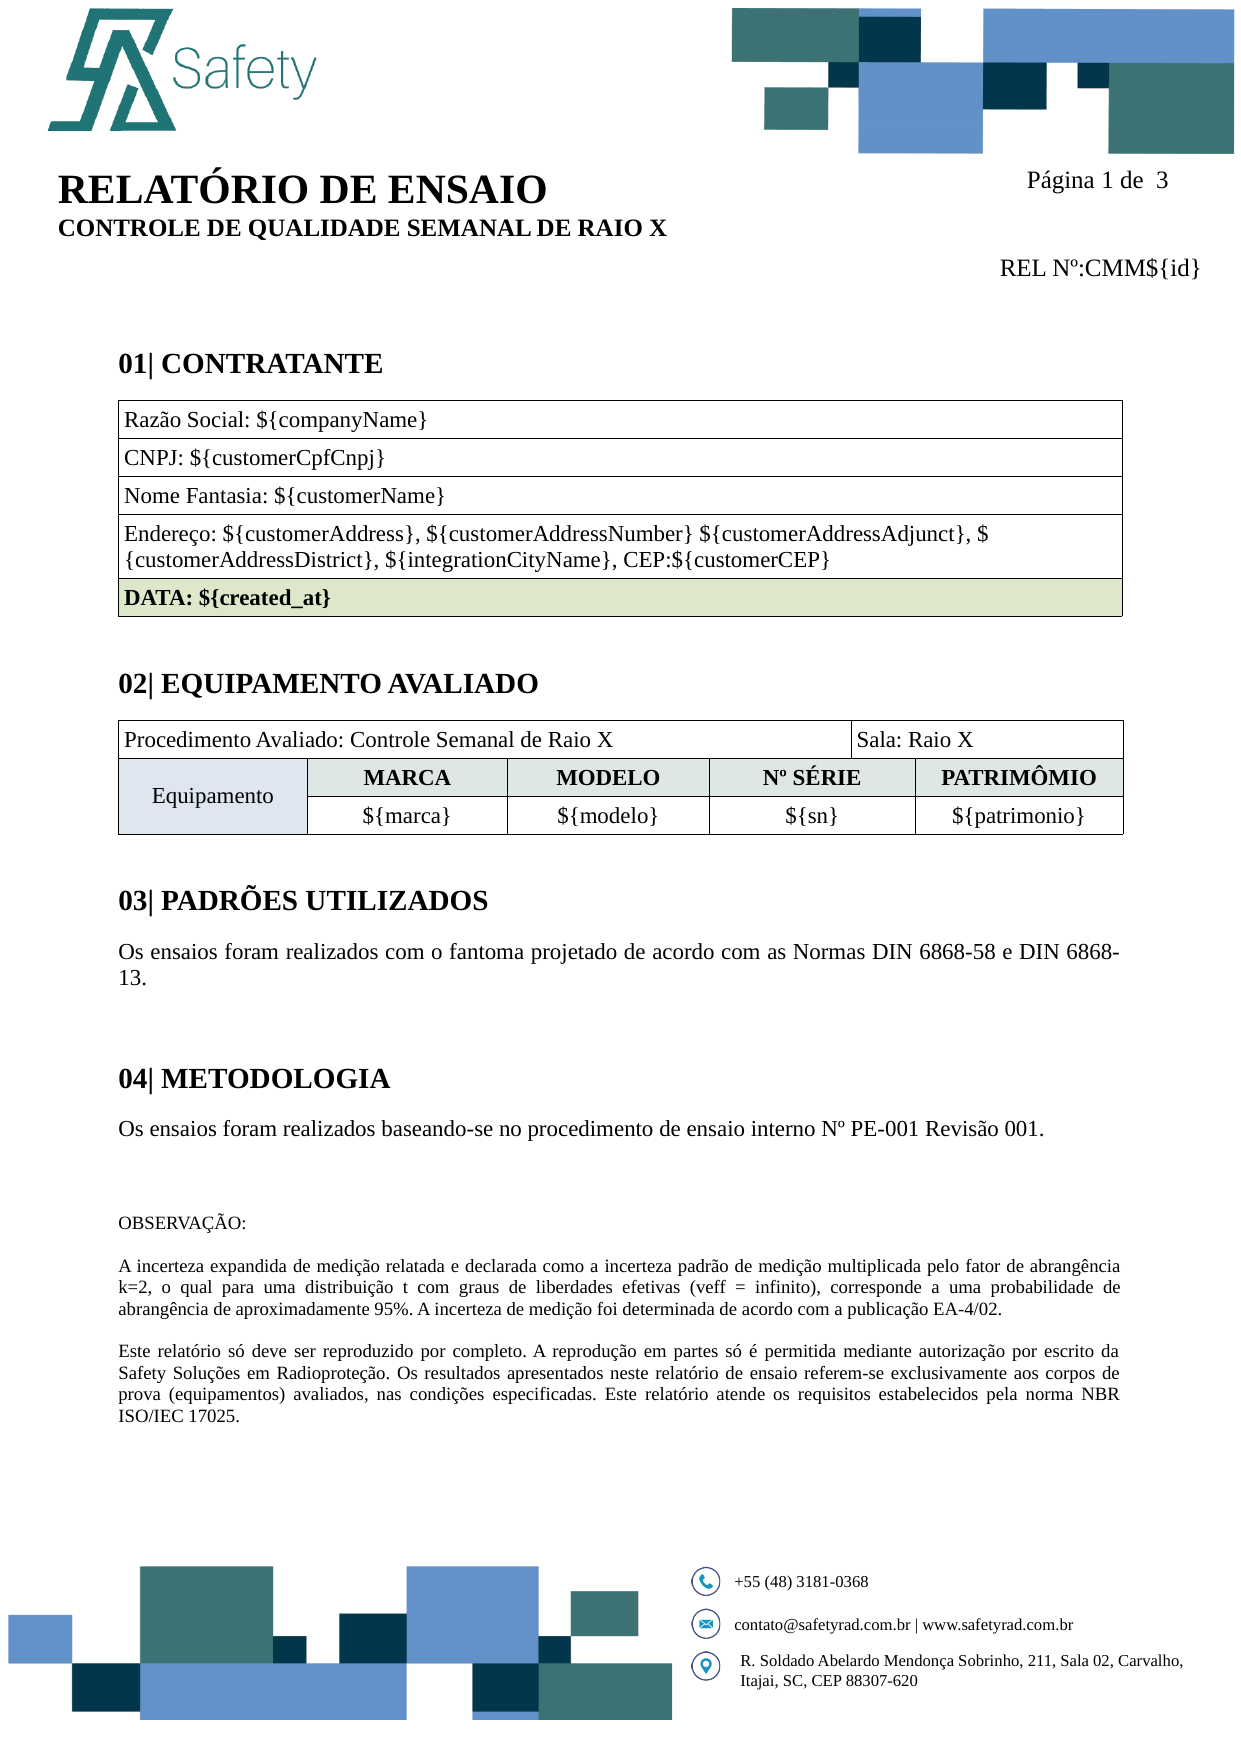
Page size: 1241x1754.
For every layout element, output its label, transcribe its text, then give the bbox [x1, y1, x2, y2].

table_cell ${patrimonio} [916, 797, 1123, 834]
text Os ensaios foram realizados com o fantoma projetado de acordo com as Normas DIN 6868-58 e DIN 6868-13. [118, 938, 1122, 991]
picture [8, 1566, 673, 1720]
text Este relatório só deve ser reproduzido por completo. A reprodução em partes só é permitida mediante autorização por escrito da Safety Soluções em Radioproteção. Os resultados apresentados neste relatório de ensaio referem-se exclusivamente aos corpos de prova (equipamentos) avaliados, nas condições especificadas. Este relatório atende os requisitos estabelecidos pela norma NBR ISO/IEC 17025. [118, 1340, 1122, 1426]
text OBSERVAÇÃO: [118, 1212, 1122, 1234]
table_header Sala: Raio X [852, 721, 1123, 758]
picture [691, 1651, 721, 1681]
table_cell Equipamento [119, 759, 307, 834]
text 03| PADRÕES UTILIZADOS [118, 883, 1122, 917]
table_header Procedimento Avaliado: Controle Semanal de Raio X [119, 721, 851, 758]
table_cell ${marca} [308, 797, 507, 834]
text 02| EQUIPAMENTO AVALIADO [118, 666, 1122, 699]
table_cell CNPJ: ${customerCpfCnpj} [119, 439, 1122, 476]
picture [731, 8, 1235, 154]
table_cell ${modelo} [508, 797, 709, 834]
text Os ensaios foram realizados baseando-se no procedimento de ensaio interno Nº PE-001 Revisão 001. [118, 1115, 1122, 1142]
text 01| CONTRATANTE [118, 346, 1122, 379]
table_cell MARCA [308, 759, 507, 796]
picture [691, 1566, 721, 1596]
table_cell Endereço: ${customerAddress}, ${customerAddressNumber} ${customerAddressAdjunct}, ${customerAddressDistrict}, ${integrationCityName}, CEP:${customerCEP} [119, 515, 1122, 578]
picture [691, 1608, 721, 1639]
table_cell MODELO [508, 759, 709, 796]
table_cell Nº SÉRIE [710, 759, 915, 796]
text A incerteza expandida de medição relatada e declarada como a incerteza padrão de medição multiplicada pelo fator de abrangência k=2, o qual para uma distribuição t com graus de liberdades efetivas (veff = infinito), corresponde a uma probabilidade de abrangência de aproximadamente 95%. A incerteza de medição foi determinada de acordo com a publicação EA-4/02. [118, 1254, 1122, 1319]
table_cell Nome Fantasia: ${customerName} [119, 477, 1122, 514]
table_header Razão Social: ${companyName} [119, 401, 1122, 438]
text 04| METODOLOGIA [118, 1061, 1122, 1094]
table_cell DATA: ${created_at} [119, 579, 1122, 616]
table_cell ${sn} [710, 797, 915, 834]
table_cell PATRIMÔMIO [916, 759, 1123, 796]
picture [47, 8, 317, 131]
